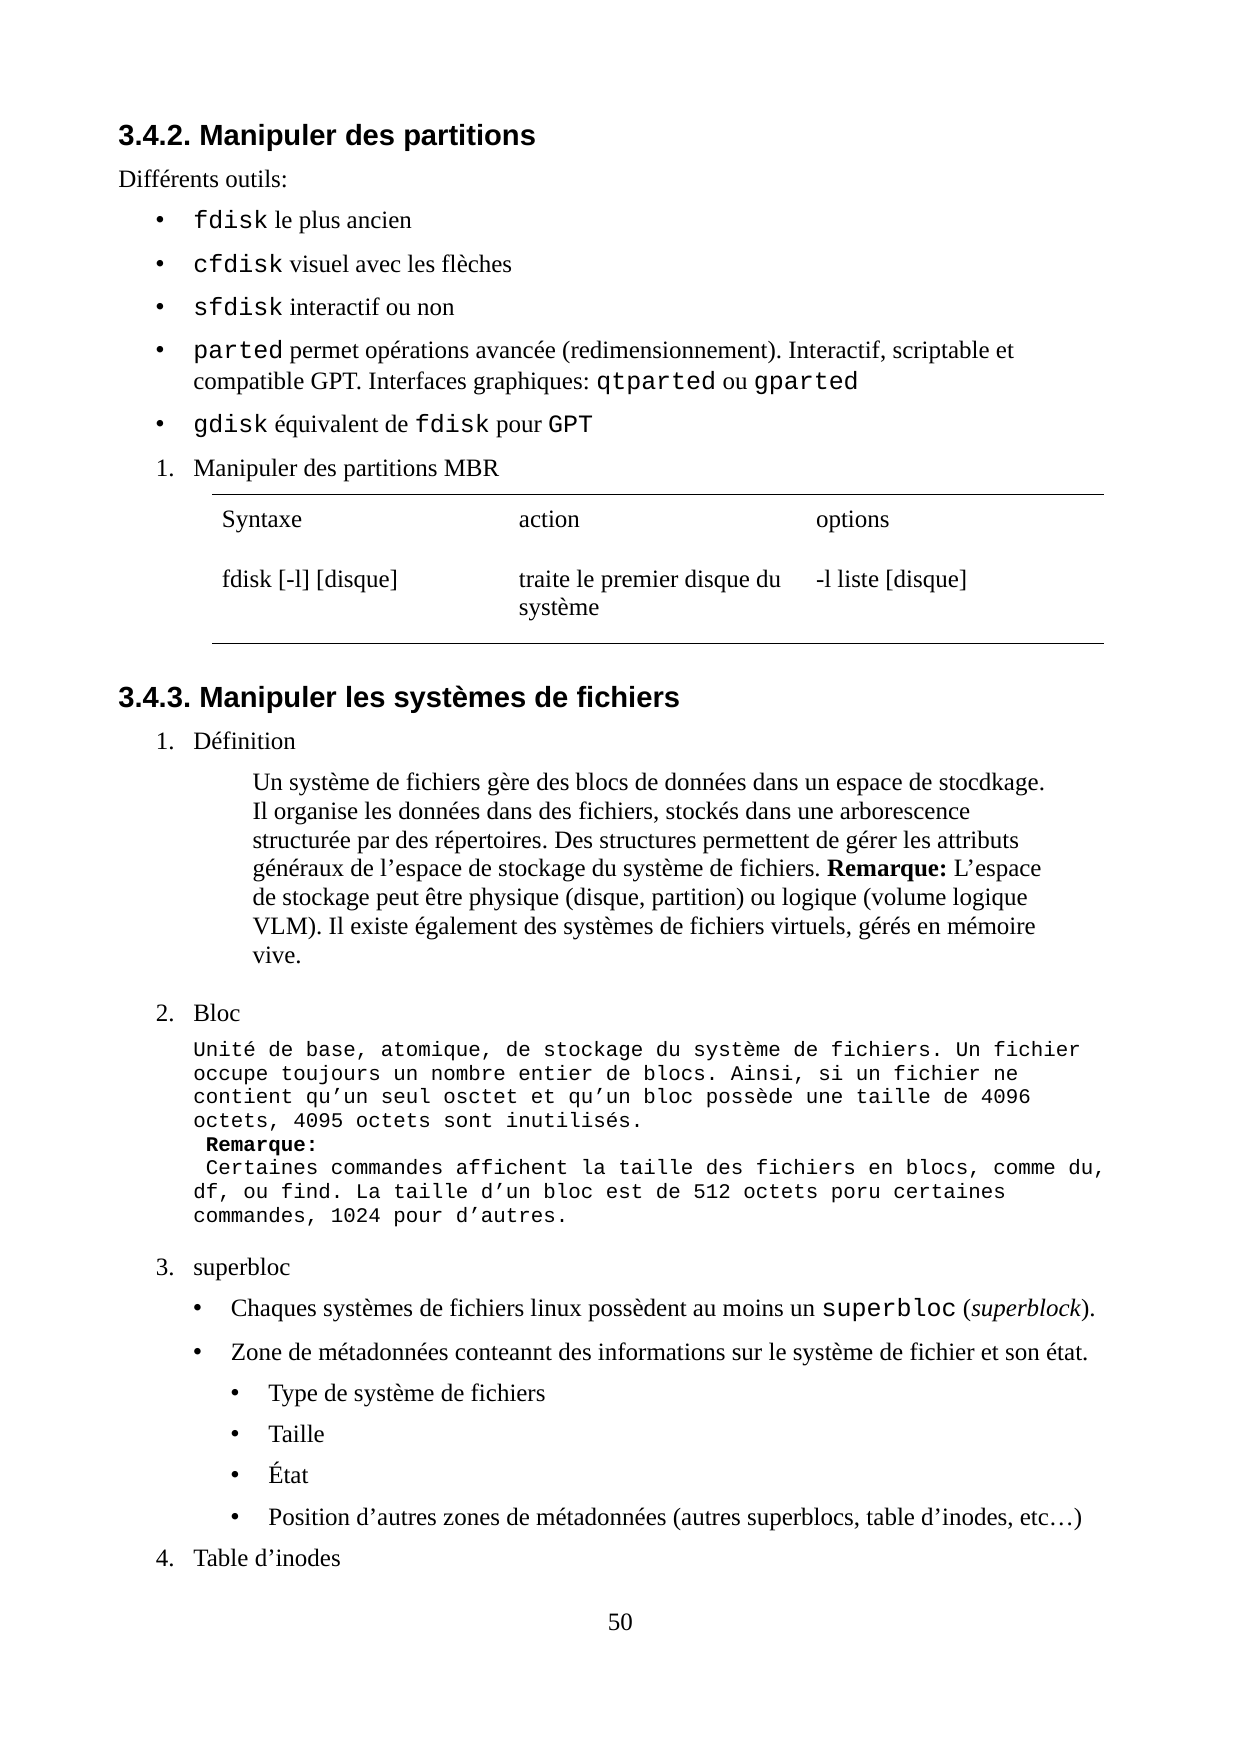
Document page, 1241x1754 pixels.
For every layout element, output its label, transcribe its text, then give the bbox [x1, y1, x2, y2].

table_header action [509, 495, 806, 554]
table_cell traite le premier disque du système [509, 554, 806, 643]
table_cell fdisk [-l] [disque] [212, 554, 509, 643]
list superbloc [156, 1252, 1122, 1281]
subtitle Manipuler les systèmes de fichiers [118, 680, 1122, 713]
list Taille [231, 1419, 1122, 1448]
list Unité de base, atomique, de stockage du système de fichiers. Un fichier occupe toujours un nombre entier de blocs. Ainsi, si un fichier ne contient qu’un seul osctet et qu’un bloc possède une taille de 4096 octets, 4095 octets sont inutilisés. Remarque: Certaines commandes affichent la taille des fichiers en blocs, comme du, df, ou find. La taille d’un bloc est de 512 octets poru certaines commandes, 1024 pour d’autres. [156, 1039, 1122, 1252]
text Différents outils: [118, 164, 1122, 193]
list parted permet opérations avancée (redimensionnement). Interactif, scriptable et compatible GPT. Interfaces graphiques: qtparted ou gparted [156, 335, 1122, 397]
table_header options [806, 495, 1103, 554]
list Type de système de fichiers [231, 1378, 1122, 1407]
list Table d’inodes [156, 1543, 1122, 1572]
table_header Syntaxe [212, 495, 509, 554]
list fdisk le plus ancien [156, 205, 1122, 236]
list Un système de fichiers gère des blocs de données dans un espace de stocdkage. Il organise les données dans des fichiers, stockés dans une arborescence structurée par des répertoires. Des structures permettent de gérer les attributs généraux de l’espace de stockage du système de fichiers. Remarque: L’espace de stockage peut être physique (disque, partition) ou logique (volume logique VLM). Il existe également des systèmes de fichiers virtuels, gérés en mémoire vive. [215, 767, 1063, 968]
list sfdisk interactif ou non [156, 292, 1122, 323]
list Définition [156, 726, 1122, 755]
list Bloc [156, 998, 1122, 1027]
list gdisk équivalent de fdisk pour GPT [156, 409, 1122, 440]
list Manipuler des partitions MBR [156, 453, 1122, 482]
subtitle Manipuler des partitions [118, 118, 1122, 152]
list Chaques systèmes de fichiers linux possèdent au moins un superbloc (superblock). [193, 1293, 1122, 1324]
list Position d’autres zones de métadonnées (autres superblocs, table d’inodes, etc…) [231, 1502, 1122, 1530]
list cfdisk visuel avec les flèches [156, 249, 1122, 279]
list État [231, 1460, 1122, 1489]
table_cell -l liste [disque] [806, 554, 1103, 643]
list Zone de métadonnées conteannt des informations sur le système de fichier et son état. [193, 1337, 1122, 1365]
